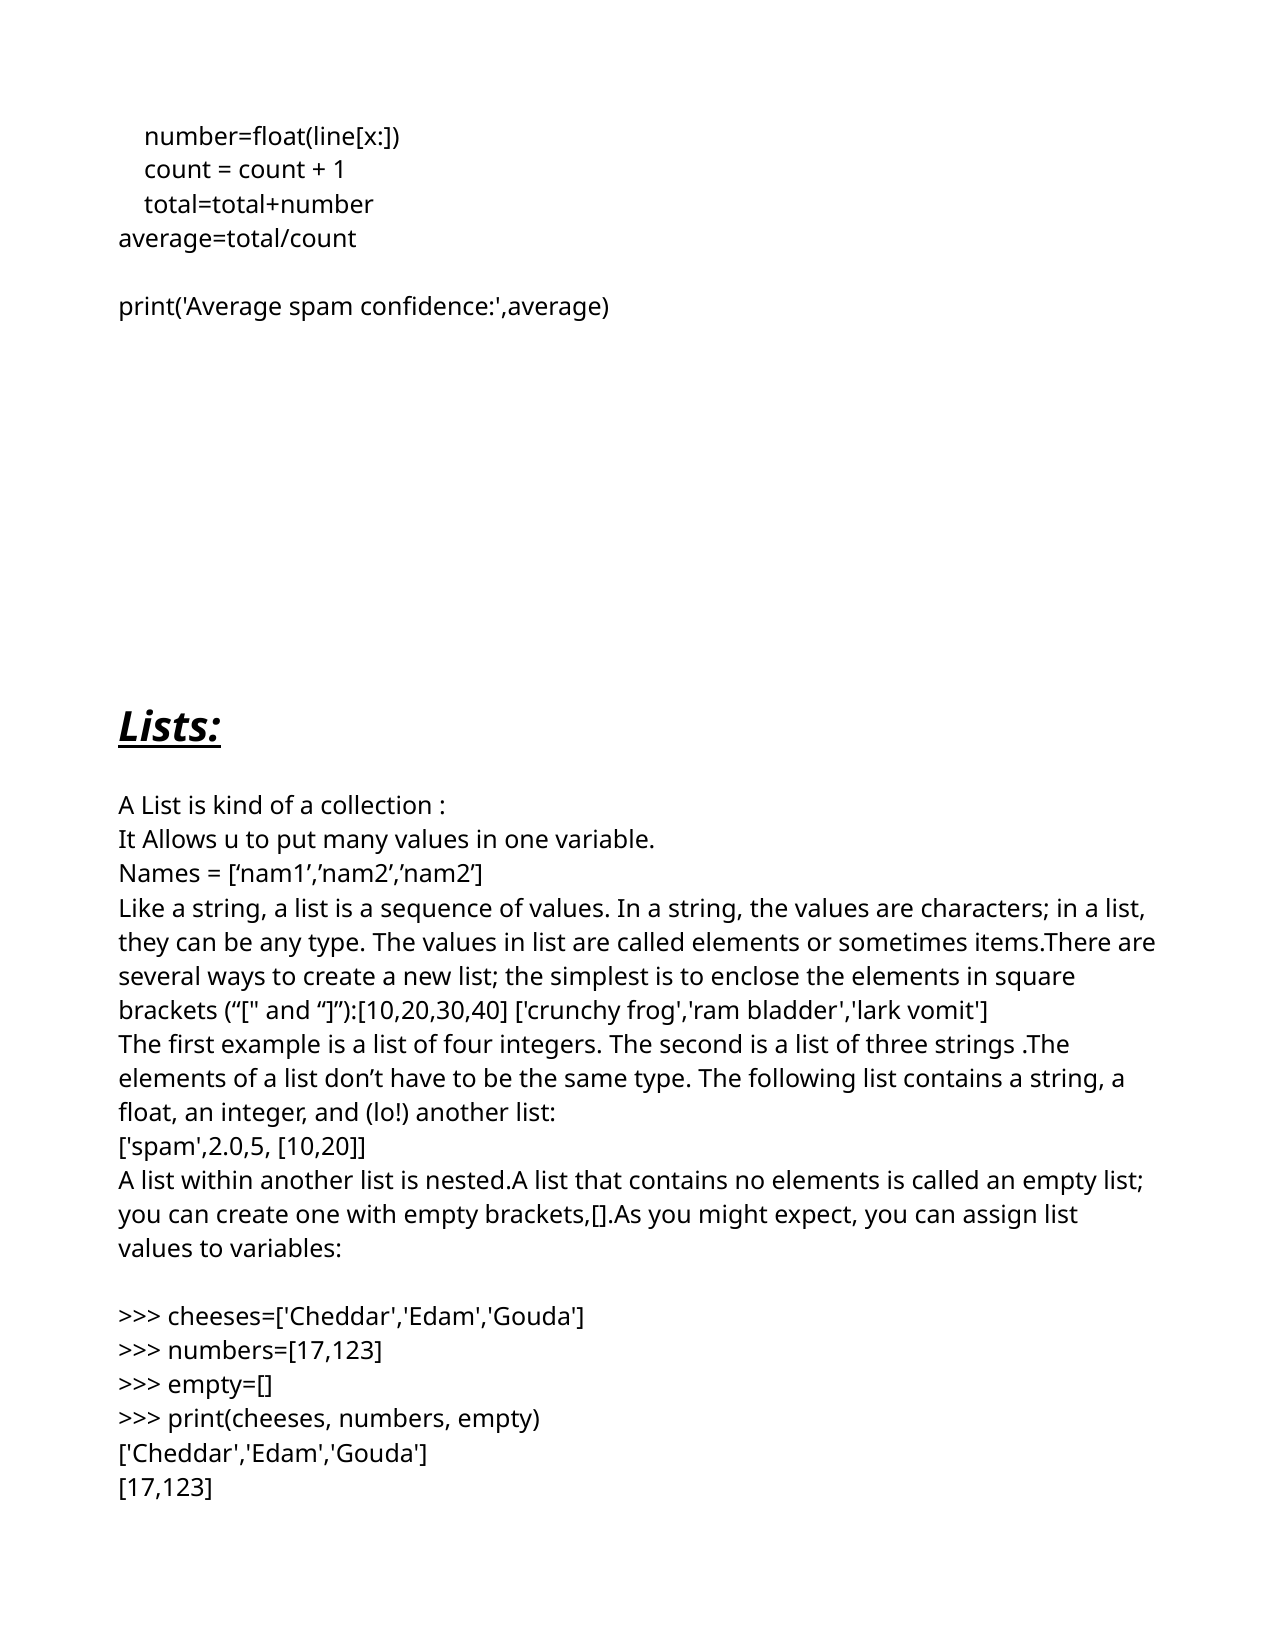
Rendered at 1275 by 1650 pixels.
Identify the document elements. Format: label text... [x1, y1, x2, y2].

text print('Average spam confidence:',average) [118, 288, 1157, 322]
text ['Cheddar','Edam','Gouda'] [118, 1435, 1157, 1469]
text number=float(line[x:]) [118, 118, 1157, 152]
text total=total+number [118, 186, 1157, 220]
text Lists: [118, 697, 1157, 754]
text Names = [‘nam1’,’nam2’,’nam2’] [118, 856, 1157, 890]
text >>> empty=[] [118, 1367, 1157, 1401]
text It Allows u to put many values in one variable. [118, 822, 1157, 856]
text [17,123] [118, 1469, 1157, 1503]
text >>> print(cheeses, numbers, empty) [118, 1401, 1157, 1435]
text The first example is a list of four integers. The second is a list of three strings .The elements of a list don’t have to be the same type. The following list contains a string, a float, an integer, and (lo!) another list: [118, 1026, 1157, 1129]
text A List is kind of a collection : [118, 788, 1157, 822]
text >>> numbers=[17,123] [118, 1333, 1157, 1367]
text A list within another list is nested.A list that contains no elements is called an empty list; you can create one with empty brackets,[].As you might expect, you can assign list values to variables: [118, 1163, 1157, 1265]
text Like a string, a list is a sequence of values. In a string, the values are characters; in a list, they can be any type. The values in list are called elements or sometimes items.There are several ways to create a new list; the simplest is to enclose the elements in square brackets (“[" and “]”):[10,20,30,40] ['crunchy frog','ram bladder','lark vomit'] [118, 890, 1157, 1026]
text >>> cheeses=['Cheddar','Edam','Gouda'] [118, 1299, 1157, 1333]
text ['spam',2.0,5, [10,20]] [118, 1129, 1157, 1163]
text average=total/count [118, 220, 1157, 254]
text count = count + 1 [118, 152, 1157, 186]
